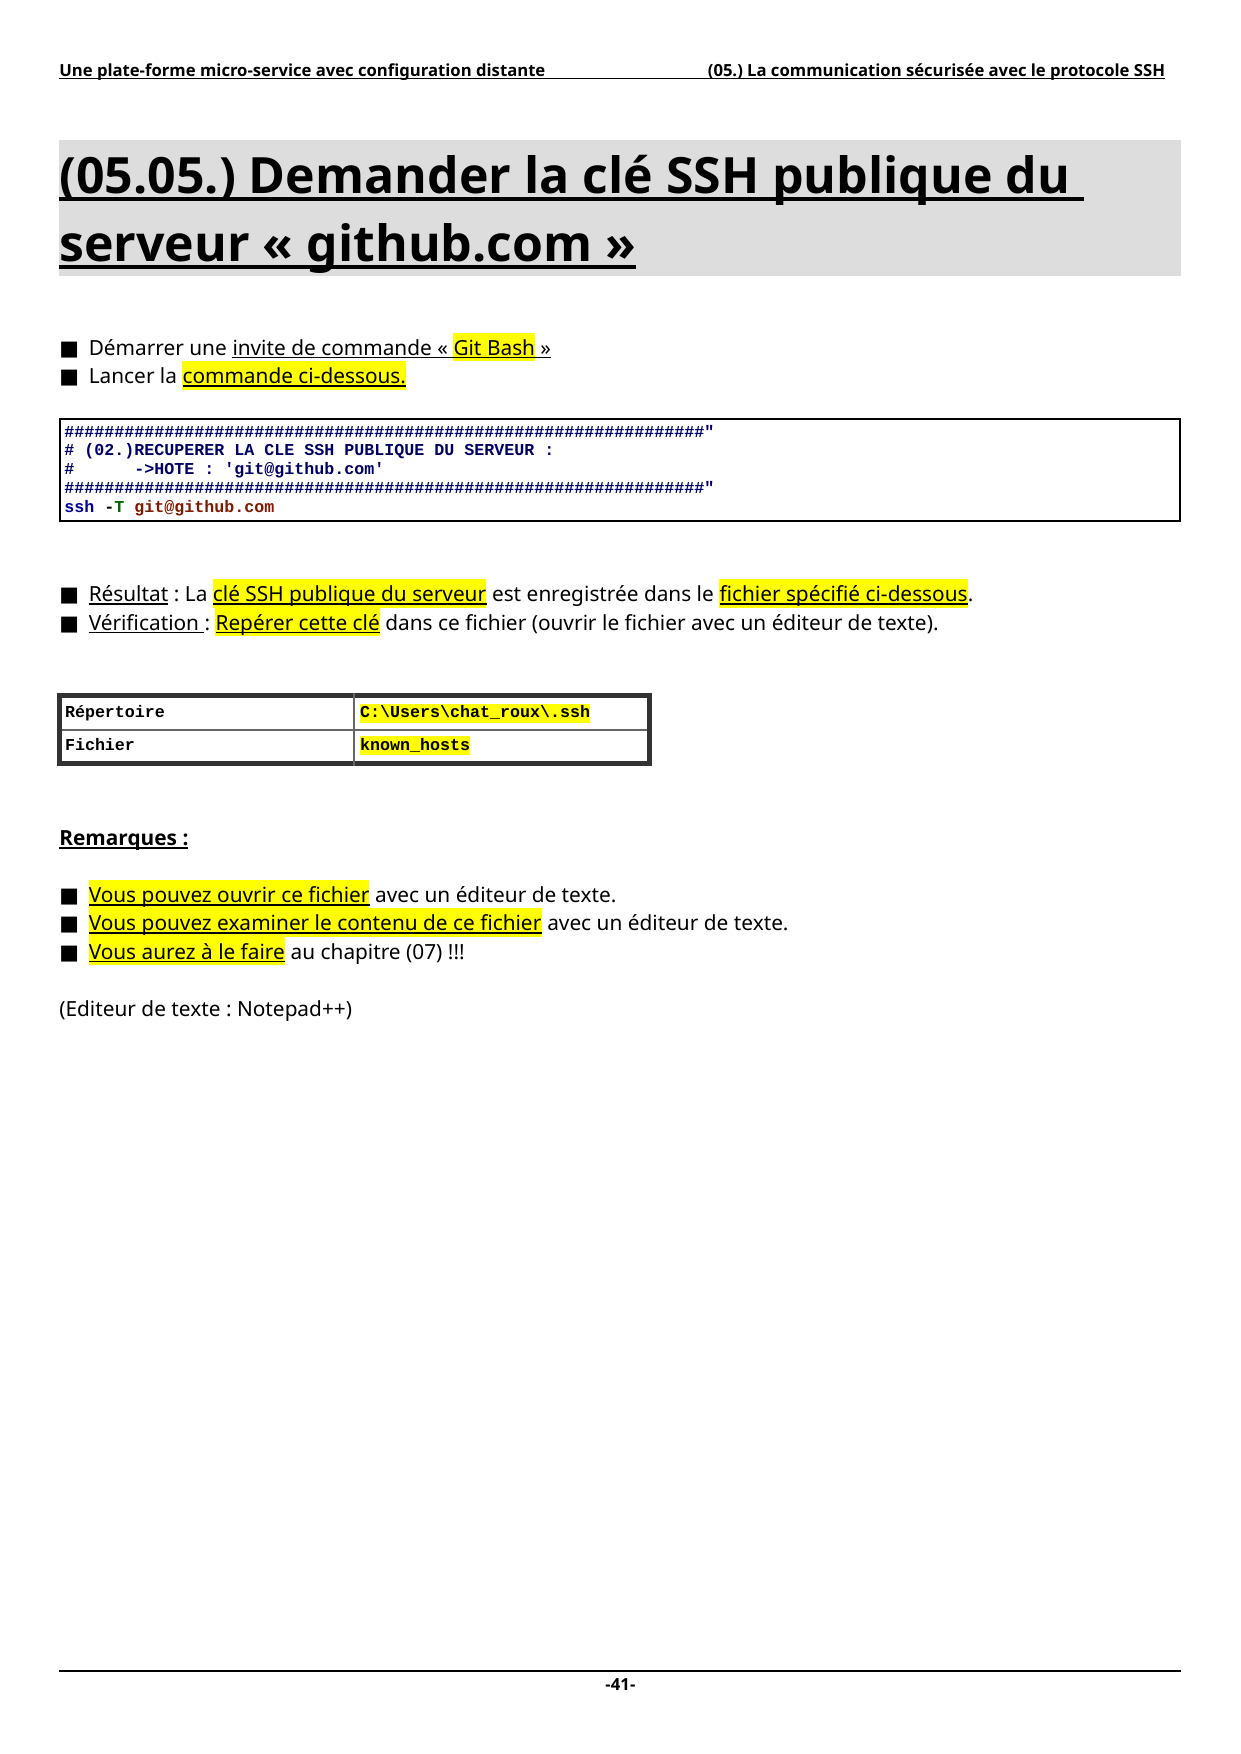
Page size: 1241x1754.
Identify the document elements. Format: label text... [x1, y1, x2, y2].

text # (02.)RECUPERER LA CLE SSH PUBLIQUE DU SERVEUR : [61, 437, 1179, 456]
text (05.05.) Demander la clé SSH publique du serveur « github.com » [59, 140, 1181, 276]
text ssh -T git@github.com [61, 493, 1179, 520]
table_cell Fichier [62, 731, 353, 761]
list Vous pouvez examiner le contenu de ce fichier avec un éditeur de texte. [59, 908, 1181, 937]
list Démarrer une invite de commande « Git Bash » [59, 333, 1181, 361]
text ################################################################" [61, 475, 1179, 493]
table_header C:\Users\chat_roux\.ssh [355, 698, 647, 728]
list Résultat : La clé SSH publique du serveur est enregistrée dans le fichier spécifié ci-dessous. [59, 579, 1181, 608]
text # ->HOTE : 'git@github.com' [61, 456, 1179, 475]
text Remarques : [59, 823, 1181, 851]
text (Editeur de texte : Notepad++) [59, 994, 1181, 1022]
table_cell known_hosts [355, 731, 647, 761]
text ################################################################" [61, 420, 1179, 437]
list Vous pouvez ouvrir ce fichier avec un éditeur de texte. [59, 880, 1181, 908]
list Vous aurez à le faire au chapitre (07) !!! [59, 937, 1181, 965]
list Vérification : Repérer cette clé dans ce fichier (ouvrir le fichier avec un éditeur de texte). [59, 608, 1181, 636]
table_header Répertoire [62, 698, 353, 728]
list Lancer la commande ci-dessous. [59, 361, 1181, 390]
